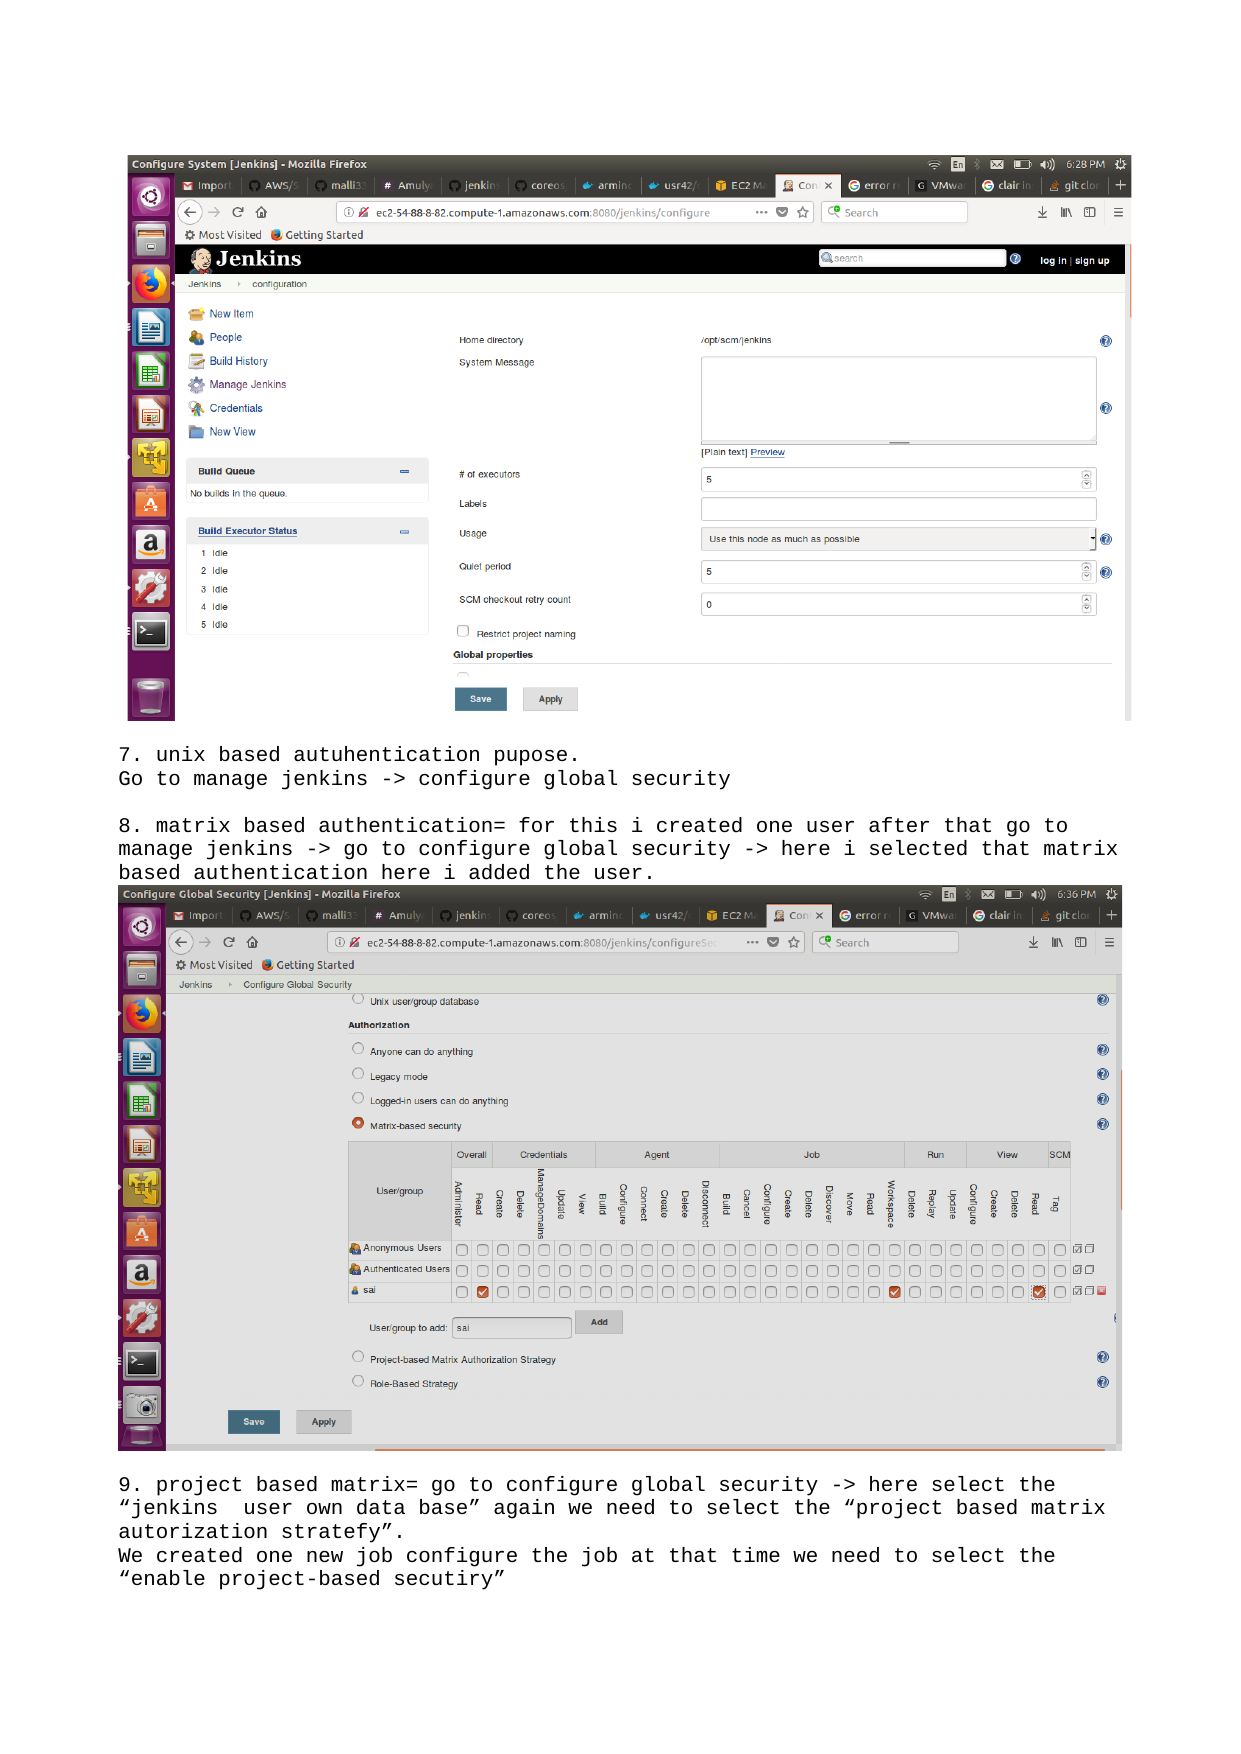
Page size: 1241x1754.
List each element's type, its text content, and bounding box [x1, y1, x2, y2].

text 8. matrix based authentication= for this i created one user after that go to manage jenkins -> go to configure global security -> here i selected that matrix based authentication here i added the user. [118, 815, 1122, 885]
text We created one new job configure the job at that time we need to select the “enable project-based secutiry” [118, 1545, 1122, 1592]
text 9. project based matrix= go to configure global security -> here select the “jenkins user own data base” again we need to select the “project based matrix autorization stratefy”. [118, 1474, 1122, 1545]
picture [118, 885, 1123, 1451]
picture [127, 155, 1132, 721]
text Go to manage jenkins -> configure global security [118, 767, 1122, 791]
text 7. unix based autuhentication pupose. [118, 744, 1122, 767]
